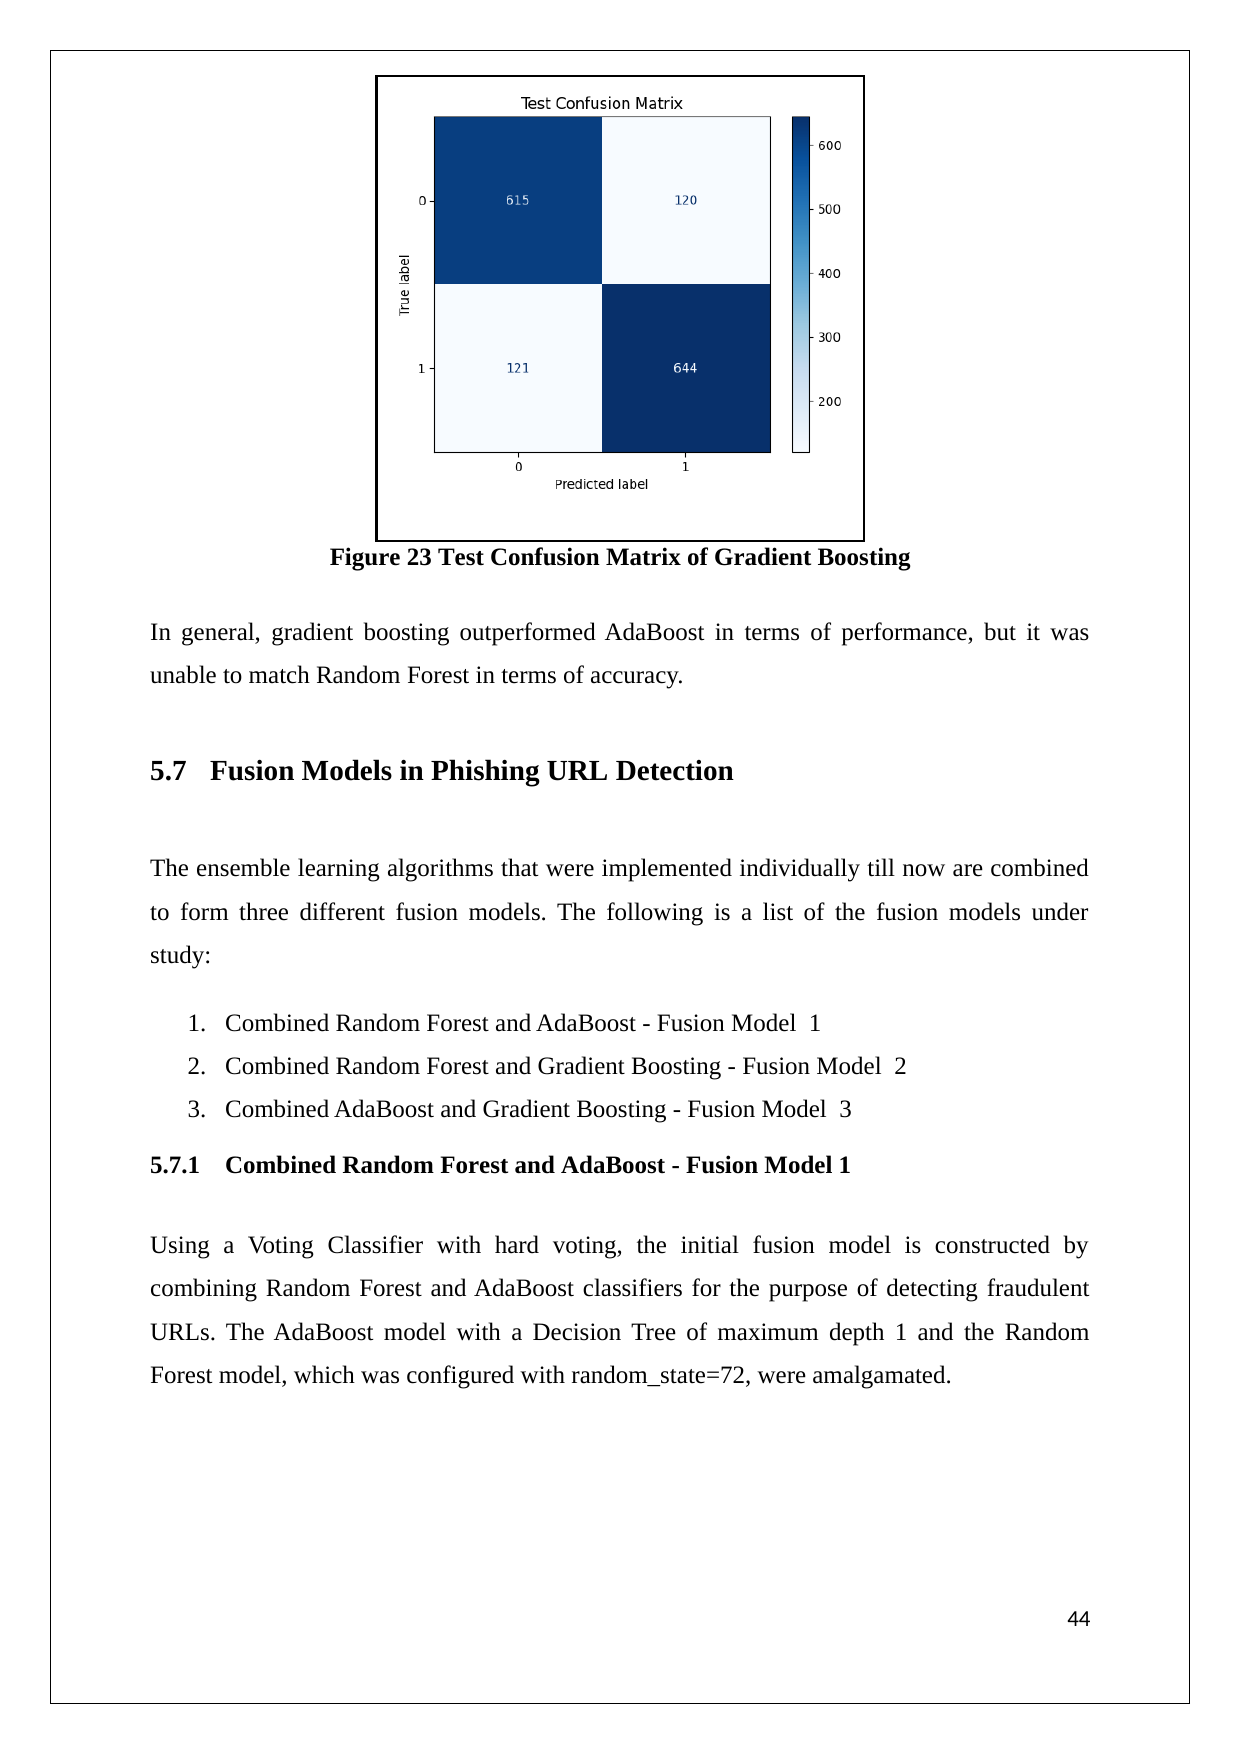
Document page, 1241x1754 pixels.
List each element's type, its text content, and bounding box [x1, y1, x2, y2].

text Figure 23 Test Confusion Matrix of Gradient Boosting [150, 542, 1090, 571]
list Combined Random Forest and AdaBoost - Fusion Model 1 [187, 1008, 1090, 1037]
subtitle Fusion Models in Phishing URL Detection [150, 753, 1090, 787]
text The ensemble learning algorithms that were implemented individually till now are combined to form three different fusion models. The following is a list of the fusion models under study: [150, 853, 1090, 968]
text In general, gradient boosting outperformed AdaBoost in terms of performance, but it was unable to match Random Forest in terms of accuracy. [150, 617, 1090, 689]
subtitle Combined Random Forest and AdaBoost - Fusion Model 1 [150, 1150, 1090, 1178]
table_header [378, 77, 863, 540]
list Combined Random Forest and Gradient Boosting - Fusion Model 2 [187, 1051, 1090, 1080]
text Using a Voting Classifier with hard voting, the initial fusion model is constructed by combining Random Forest and AdaBoost classifiers for the purpose of detecting fraudulent URLs. The AdaBoost model with a Decision Tree of maximum depth 1 and the Random Forest model, which was configured with random_state=72, were amalgamated. [150, 1230, 1090, 1388]
list Combined AdaBoost and Gradient Boosting - Fusion Model 3 [187, 1094, 1090, 1123]
